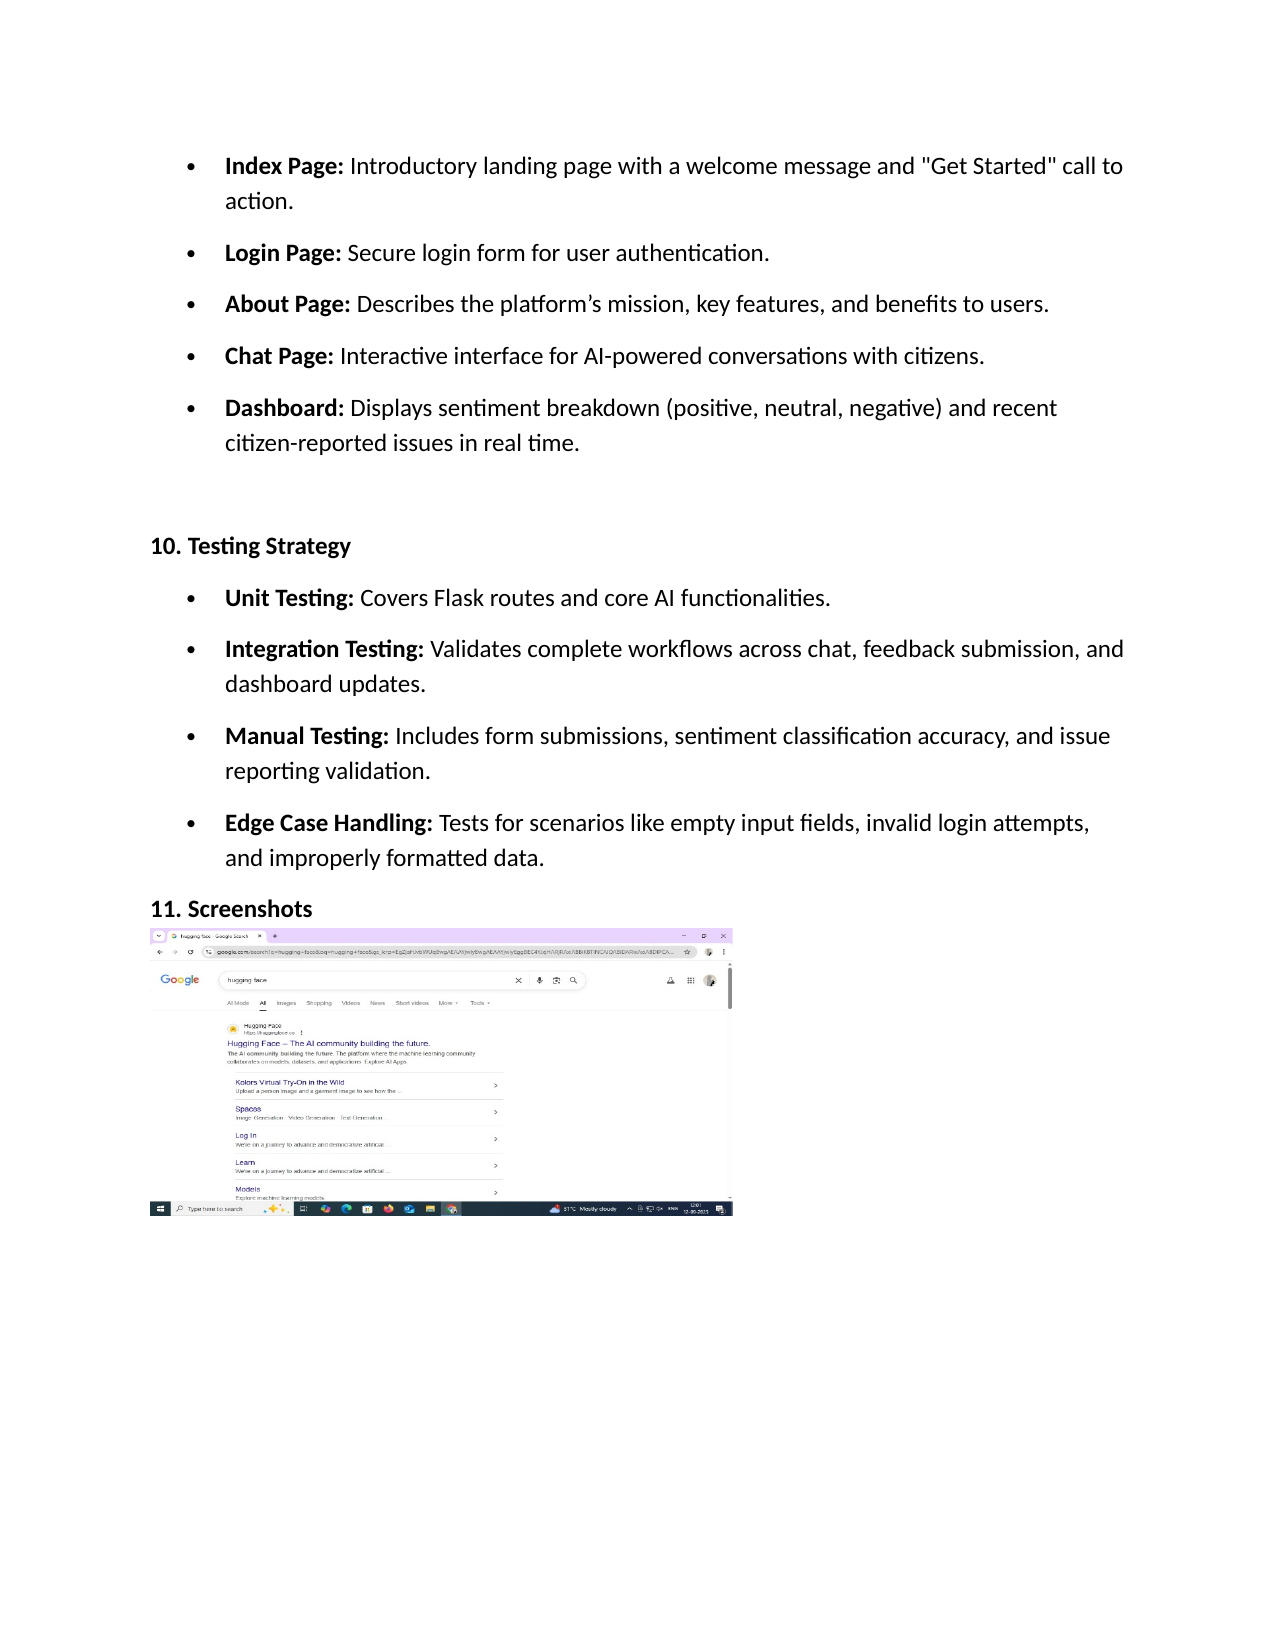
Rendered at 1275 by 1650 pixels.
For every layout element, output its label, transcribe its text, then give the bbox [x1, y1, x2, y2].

list Dashboard: Displays sentiment breakdown (positive, neutral, negative) and recent citizen-reported issues in real time. [187, 392, 1125, 457]
list About Page: Describes the platform’s mission, key features, and benefits to users. [187, 288, 1125, 319]
list Integration Testing: Validates complete workflows across chat, feedback submission, and dashboard updates. [187, 633, 1125, 699]
list Manual Testing: Includes form submissions, sentiment classification accuracy, and issue reporting validation. [187, 720, 1125, 786]
list Unit Testing: Covers Flask routes and core AI functionalities. [187, 582, 1125, 612]
list Chat Page: Interactive interface for AI-powered conversations with citizens. [187, 340, 1125, 371]
text 11. Screenshots [150, 893, 1125, 1216]
list Edge Case Handling: Tests for scenarios like empty input fields, invalid login attempts, and improperly formatted data. [187, 807, 1125, 872]
list Index Page: Introductory landing page with a welcome message and "Get Started" call to action. [187, 150, 1125, 216]
picture [150, 928, 733, 1216]
list Login Page: Secure login form for user authentication. [187, 237, 1125, 267]
text 10. Testing Strategy [150, 530, 1125, 561]
